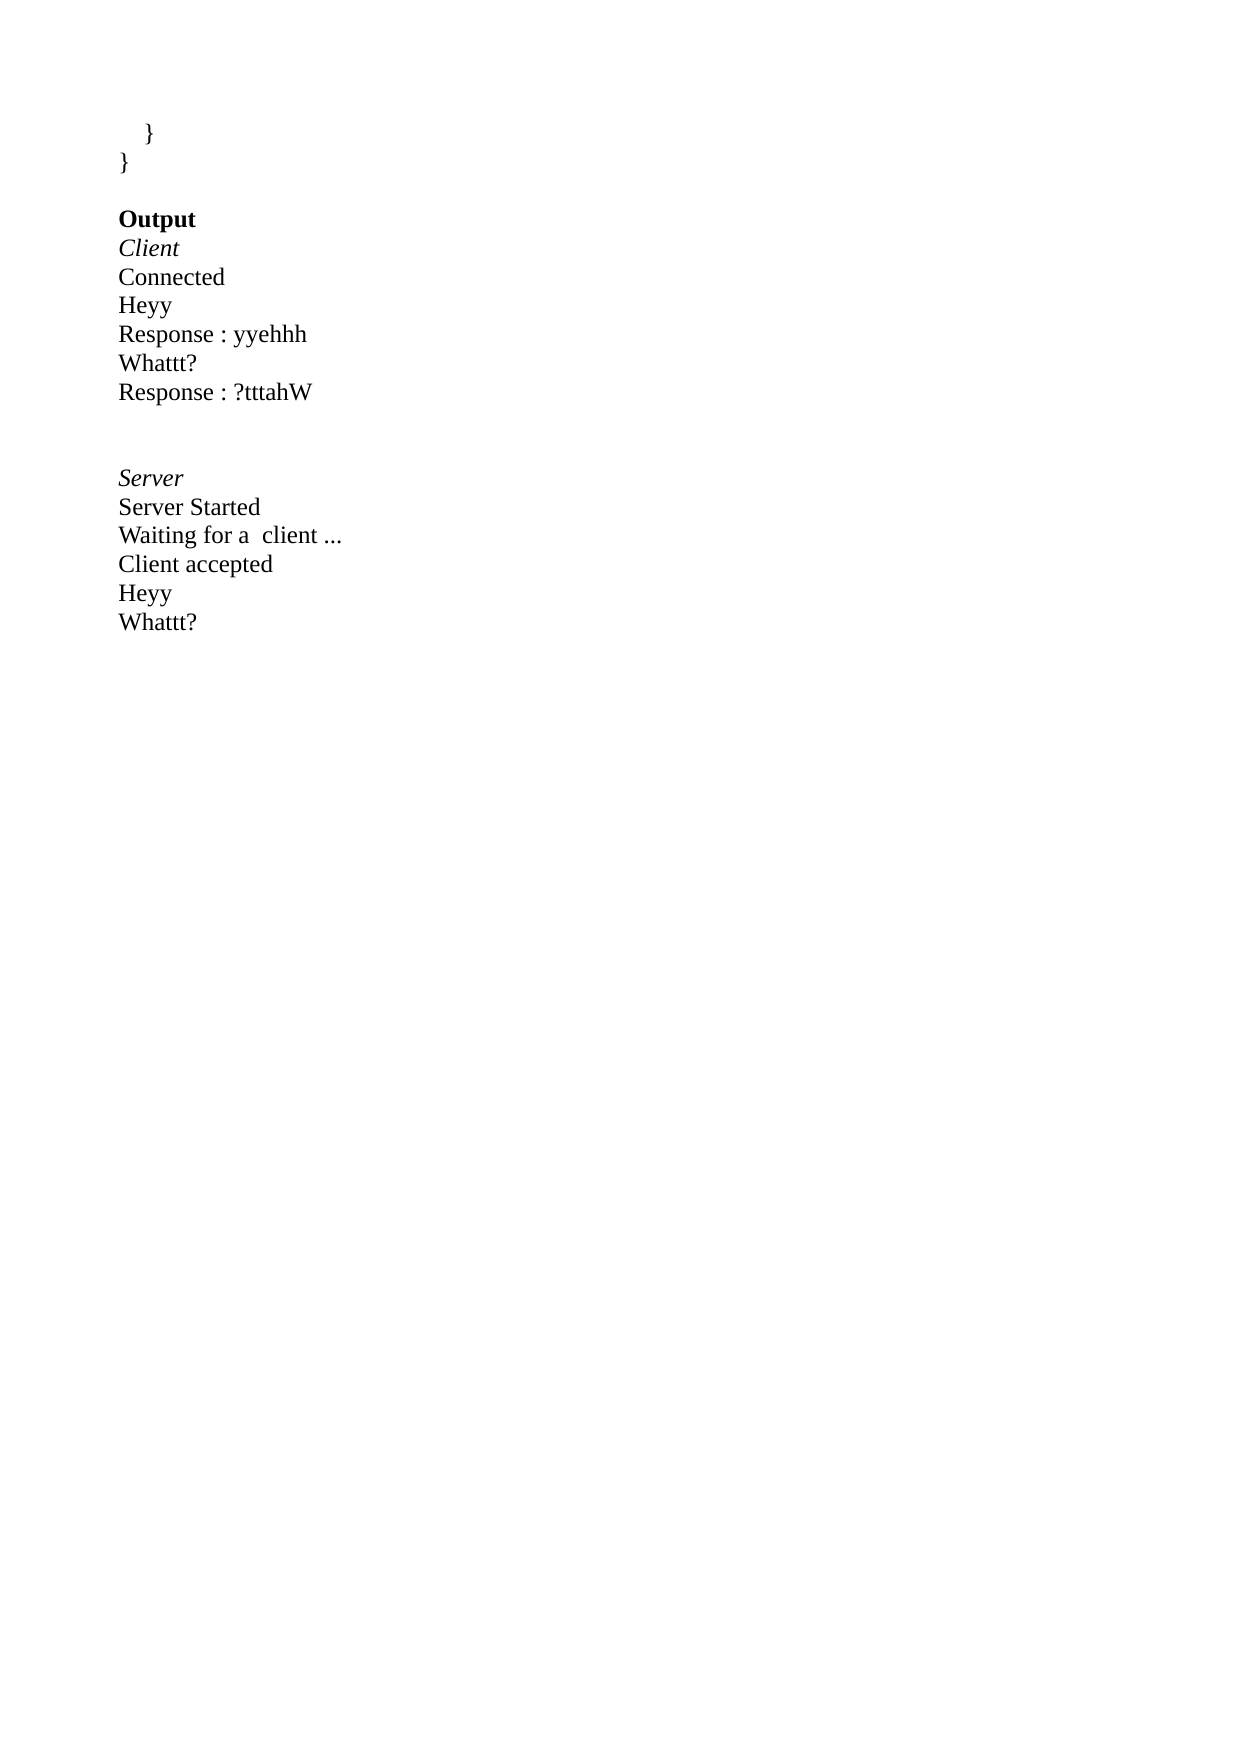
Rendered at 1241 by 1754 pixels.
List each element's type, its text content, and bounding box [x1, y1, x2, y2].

text Heyy [118, 291, 1122, 319]
text Response : ?tttahW [118, 377, 1122, 406]
text Client [118, 233, 1122, 262]
text } [118, 118, 1122, 147]
text Waiting for a client ... [118, 521, 1122, 549]
text Client accepted [118, 549, 1122, 578]
text Server [118, 463, 1122, 492]
text } [118, 147, 1122, 176]
text Output [118, 204, 1122, 233]
text Whattt? [118, 348, 1122, 377]
text Heyy [118, 578, 1122, 607]
text Server Started [118, 492, 1122, 521]
text Whattt? [118, 607, 1122, 636]
text Response : yyehhh [118, 319, 1122, 348]
text Connected [118, 262, 1122, 291]
